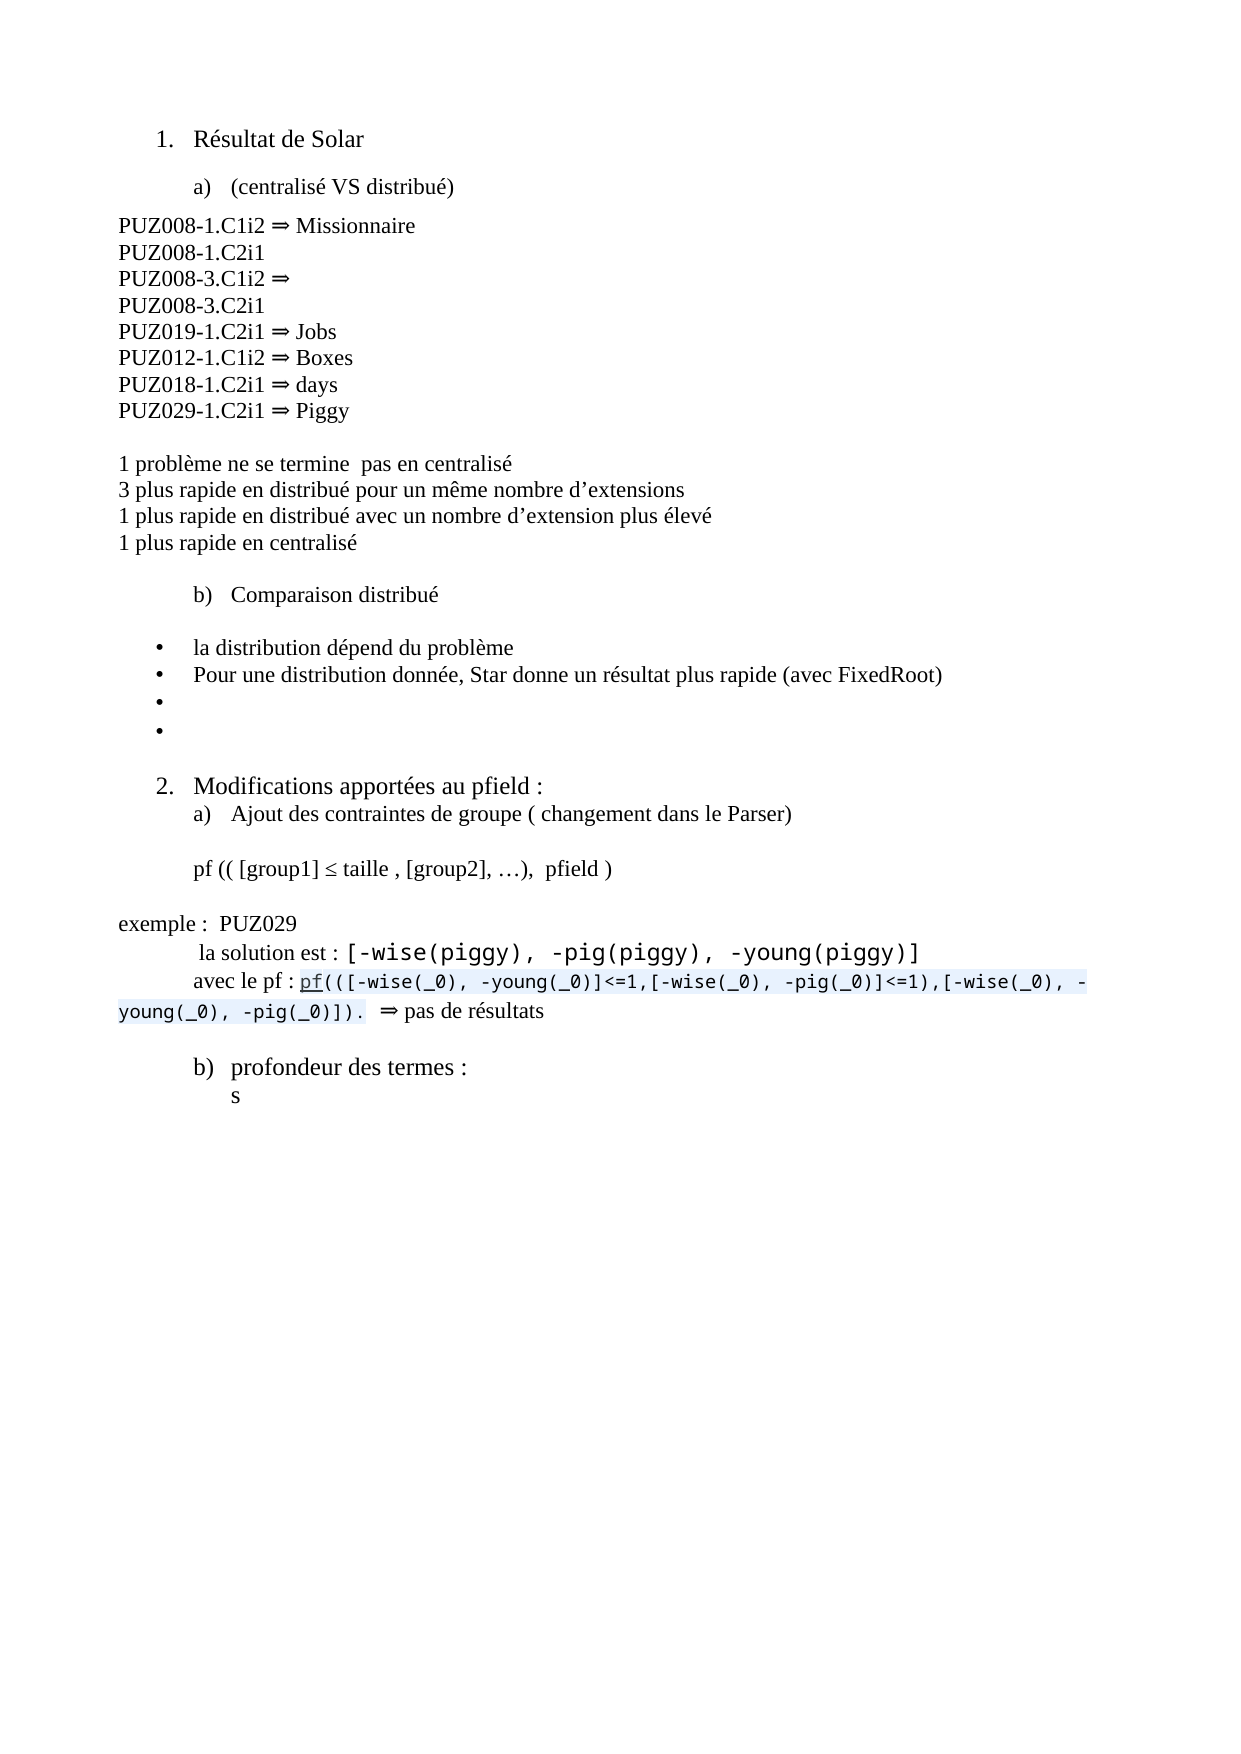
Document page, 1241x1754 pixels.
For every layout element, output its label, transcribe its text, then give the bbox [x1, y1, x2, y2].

text PUZ019-1.C2i1 ⇒ Jobs [118, 318, 1122, 344]
text la solution est : [-wise(piggy), -pig(piggy), -young(piggy)] [118, 936, 1122, 967]
text 1 plus rapide en distribué avec un nombre d’extension plus élevé [118, 502, 1122, 529]
list s [193, 1081, 1122, 1109]
list (centralisé VS distribué) [193, 173, 1122, 199]
text PUZ012-1.C1i2 ⇒ Boxes [118, 344, 1122, 371]
list Résultat de Solar [155, 124, 1110, 153]
text PUZ018-1.C2i1 ⇒ days [118, 371, 1122, 397]
list Comparaison distribué [193, 582, 1122, 608]
text 1 plus rapide en centralisé [118, 529, 1122, 555]
text 1 problème ne se termine pas en centralisé [118, 450, 1122, 476]
list profondeur des termes : [193, 1052, 1122, 1081]
text exemple : PUZ029 [118, 910, 1122, 936]
text 3 plus rapide en distribué pour un même nombre d’extensions [118, 476, 1122, 502]
list Ajout des contraintes de groupe ( changement dans le Parser) [193, 799, 1122, 826]
text PUZ008-1.C1i2 ⇒ Missionnaire [118, 213, 1122, 239]
list Pour une distribution donnée, Star donne un résultat plus rapide (avec FixedRoot) [156, 661, 1122, 687]
list la distribution dépend du problème [156, 634, 1122, 661]
text PUZ008-3.C1i2 ⇒ [118, 265, 1122, 292]
list pf (( [group1] ≤ taille , [group2], …), pfield ) [156, 855, 1122, 881]
list Modifications apportées au pfield : [156, 771, 1122, 799]
text PUZ029-1.C2i1 ⇒ Piggy [118, 397, 1122, 423]
text avec le pf : pf(([-wise(_0), -young(_0)]<=1,[-wise(_0), -pig(_0)]<=1),[-wise(_0), -young(_0), -pig(_0)]). ⇒ pas de résultats [118, 967, 1122, 1025]
text PUZ008-3.C2i1 [118, 292, 1122, 318]
text PUZ008-1.C2i1 [118, 239, 1122, 265]
